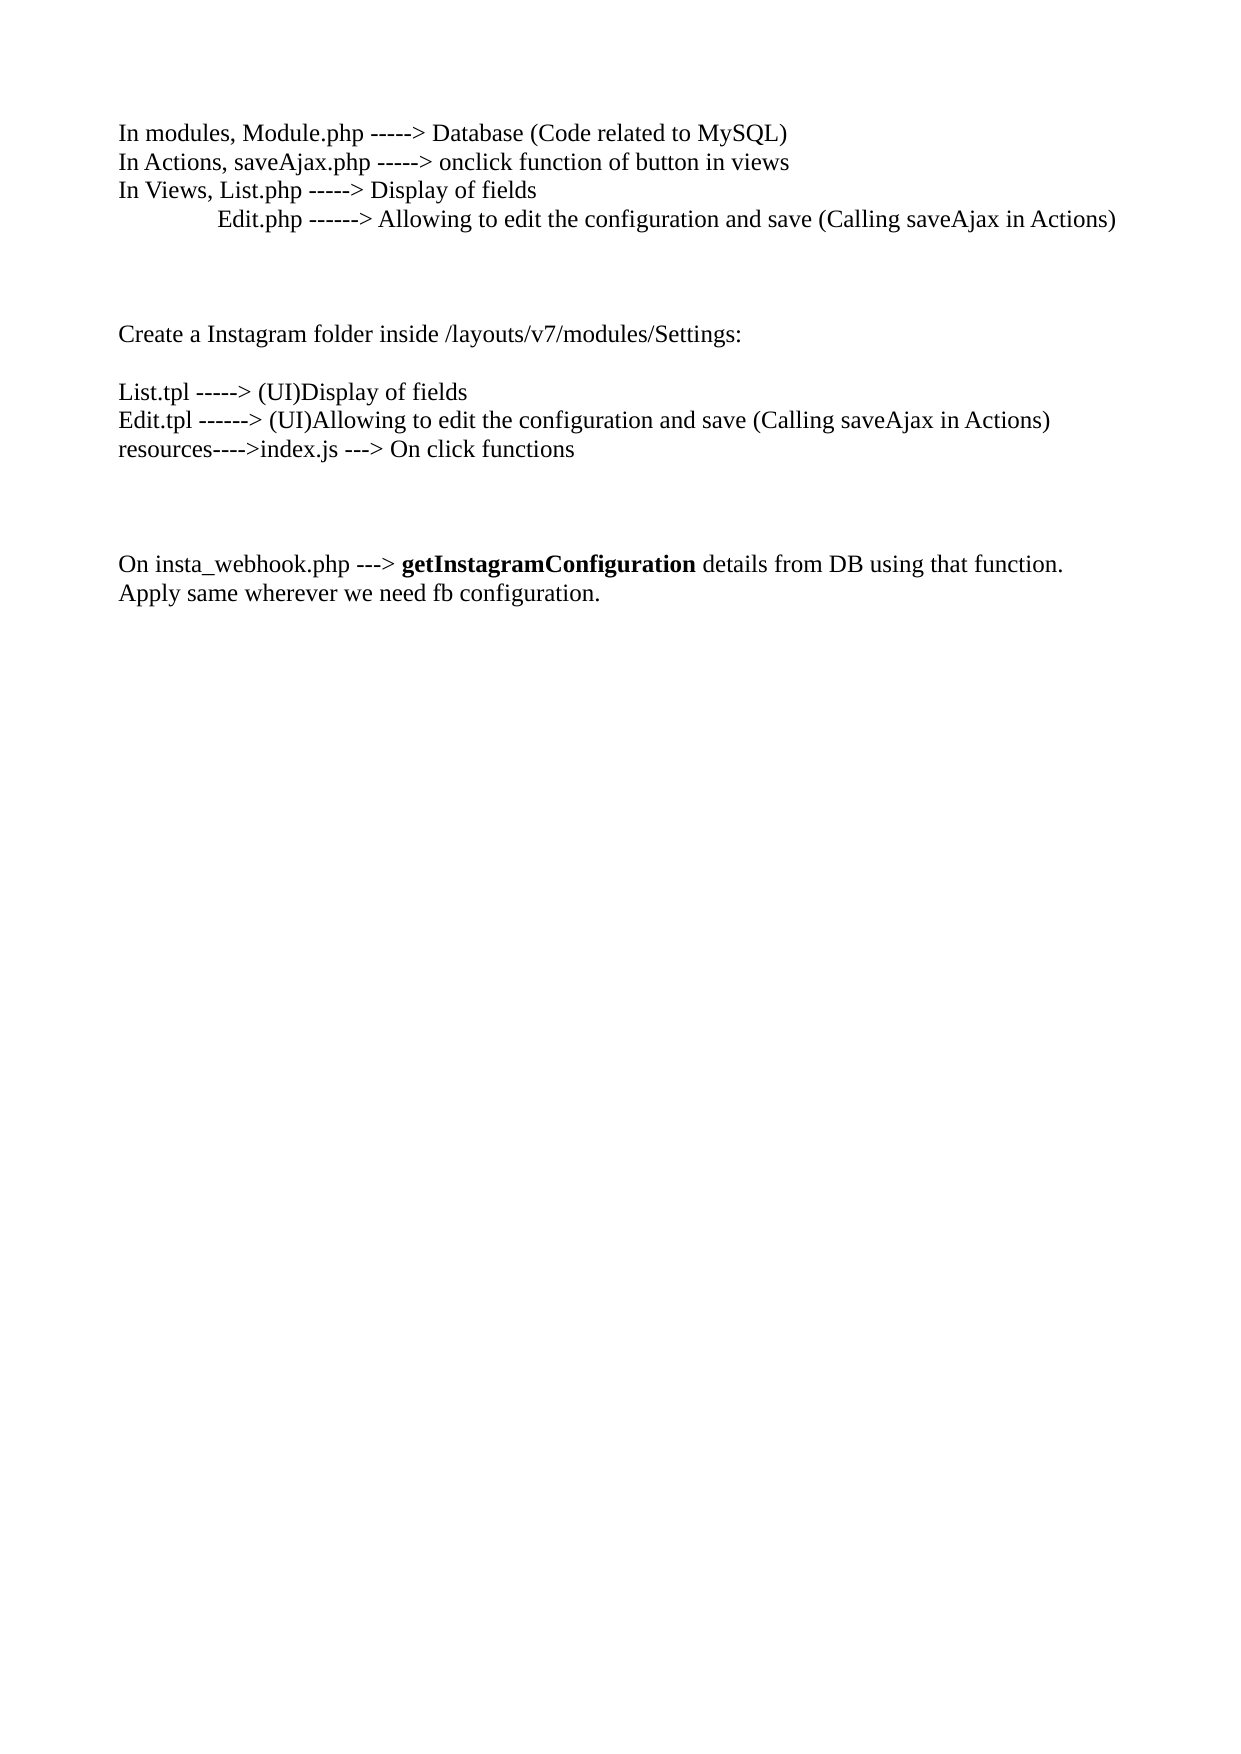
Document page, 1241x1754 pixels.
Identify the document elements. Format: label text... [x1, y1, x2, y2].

text Edit.php ------> Allowing to edit the configuration and save (Calling saveAjax in Actions) [118, 204, 1122, 233]
text On insta_webhook.php ---> getInstagramConfiguration details from DB using that function. Apply same wherever we need fb configuration. [118, 549, 1122, 607]
text resources---->index.js ---> On click functions [118, 434, 1122, 463]
text List.tpl -----> (UI)Display of fields [118, 377, 1122, 406]
text In Actions, saveAjax.php -----> onclick function of button in views [118, 147, 1122, 176]
text Edit.tpl ------> (UI)Allowing to edit the configuration and save (Calling saveAjax in Actions) [118, 406, 1122, 434]
text In Views, List.php -----> Display of fields [118, 176, 1122, 204]
text Create a Instagram folder inside /layouts/v7/modules/Settings: [118, 319, 1122, 348]
text In modules, Module.php -----> Database (Code related to MySQL) [118, 118, 1122, 147]
